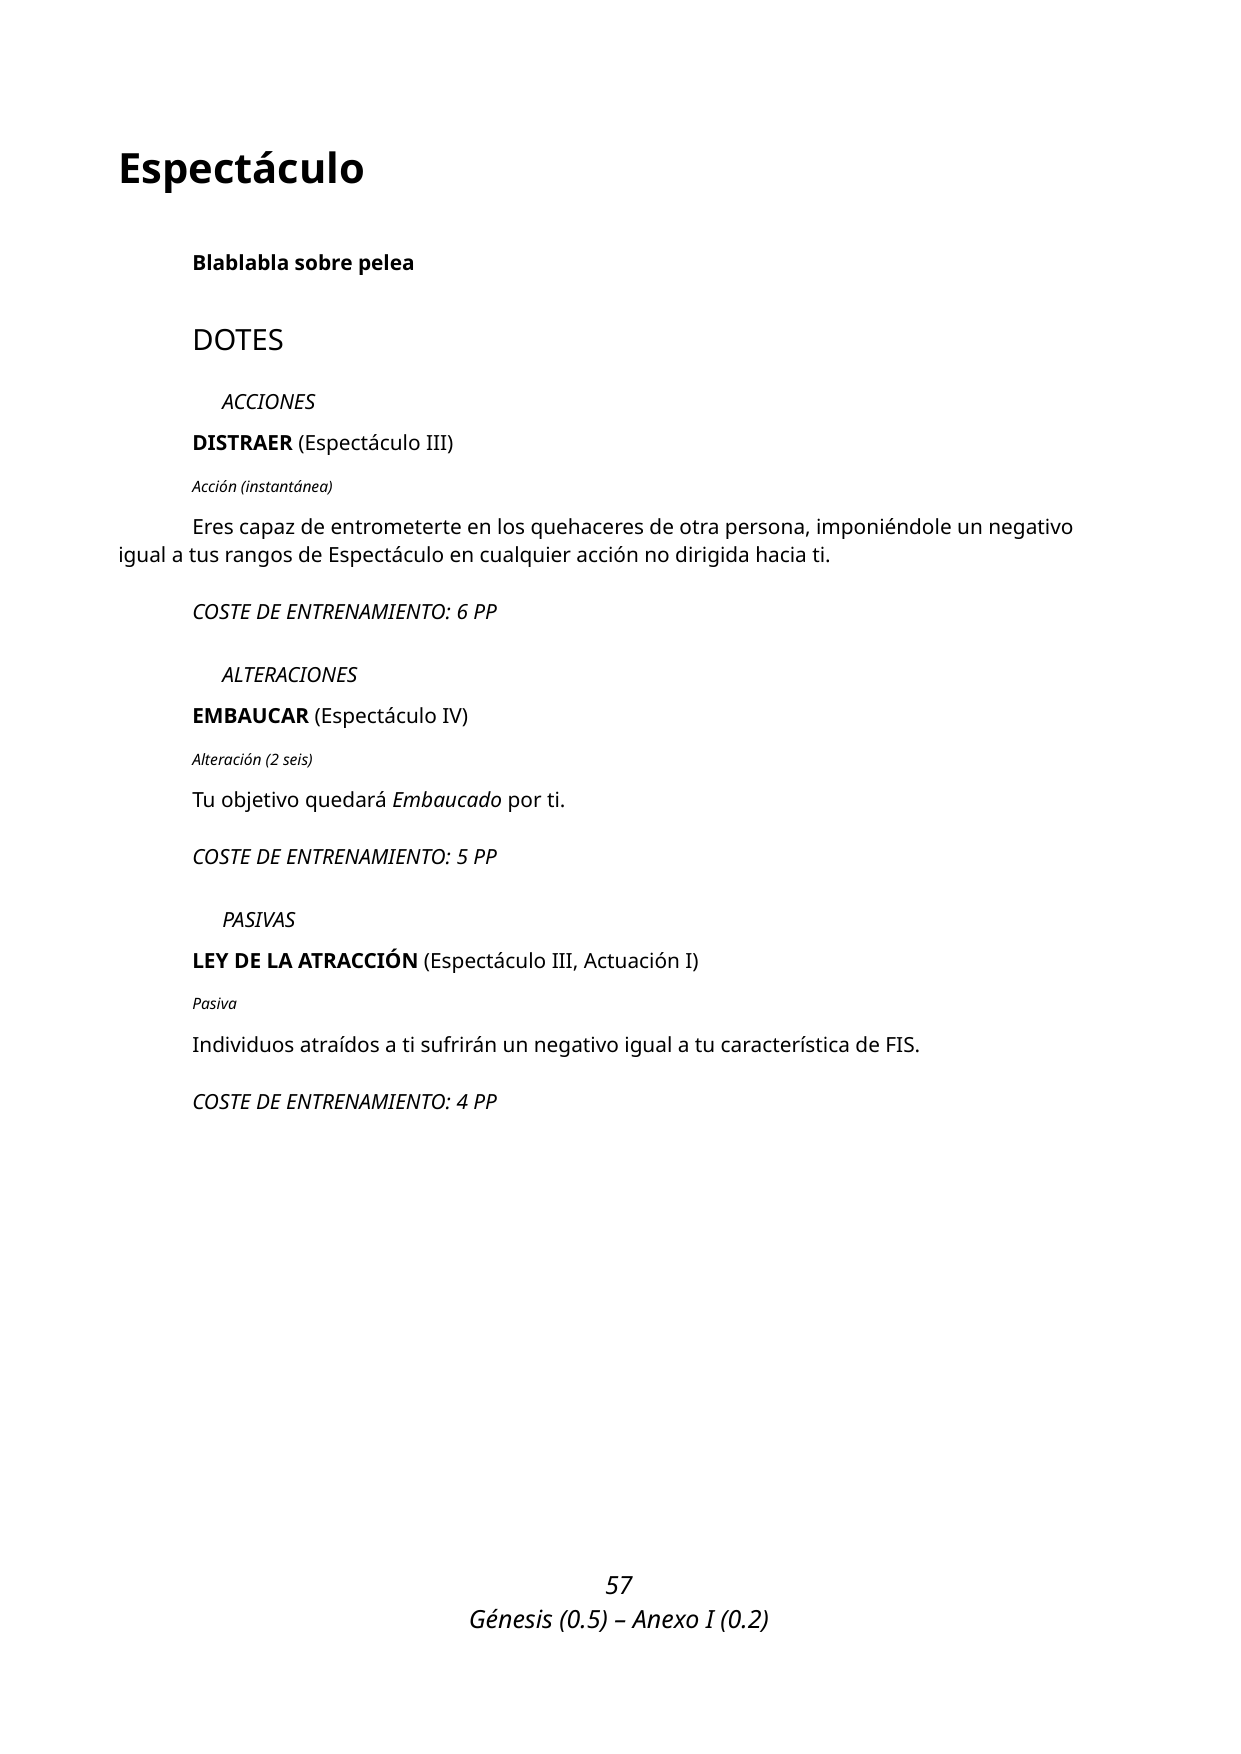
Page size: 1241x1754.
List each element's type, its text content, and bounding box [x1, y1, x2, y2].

text COSTE DE ENTRENAMIENTO: 5 PP [118, 842, 1122, 871]
subtitle ALTERACIONES [118, 657, 1122, 689]
text EMBAUCAR (Espectáculo IV) [118, 701, 1122, 730]
subtitle DOTES [118, 319, 1122, 359]
text Individuos atraídos a ti sufrirán un negativo igual a tu característica de FIS. [118, 1030, 1122, 1058]
text LEY DE LA ATRACCIÓN (Espectáculo III, Actuación I) [118, 946, 1122, 974]
text DISTRAER (Espectáculo III) [118, 428, 1122, 457]
text Acción (instantánea) [192, 475, 1122, 512]
text Tu objetivo quedará Embaucado por ti. [118, 785, 1122, 814]
subtitle ACCIONES [118, 384, 1122, 416]
text COSTE DE ENTRENAMIENTO: 4 PP [118, 1087, 1122, 1115]
subtitle PASIVAS [118, 902, 1122, 933]
text COSTE DE ENTRENAMIENTO: 6 PP [118, 597, 1122, 626]
text Eres capaz de entrometerte en los quehaceres de otra persona, imponiéndole un negativo igual a tus rangos de Espectáculo en cualquier acción no dirigida hacia ti. [118, 512, 1122, 569]
subtitle Espectáculo [118, 139, 1122, 196]
text Pasiva [192, 993, 1122, 1030]
text Blablabla sobre pelea [118, 248, 1122, 276]
text Alteración (2 seis) [192, 748, 1122, 785]
